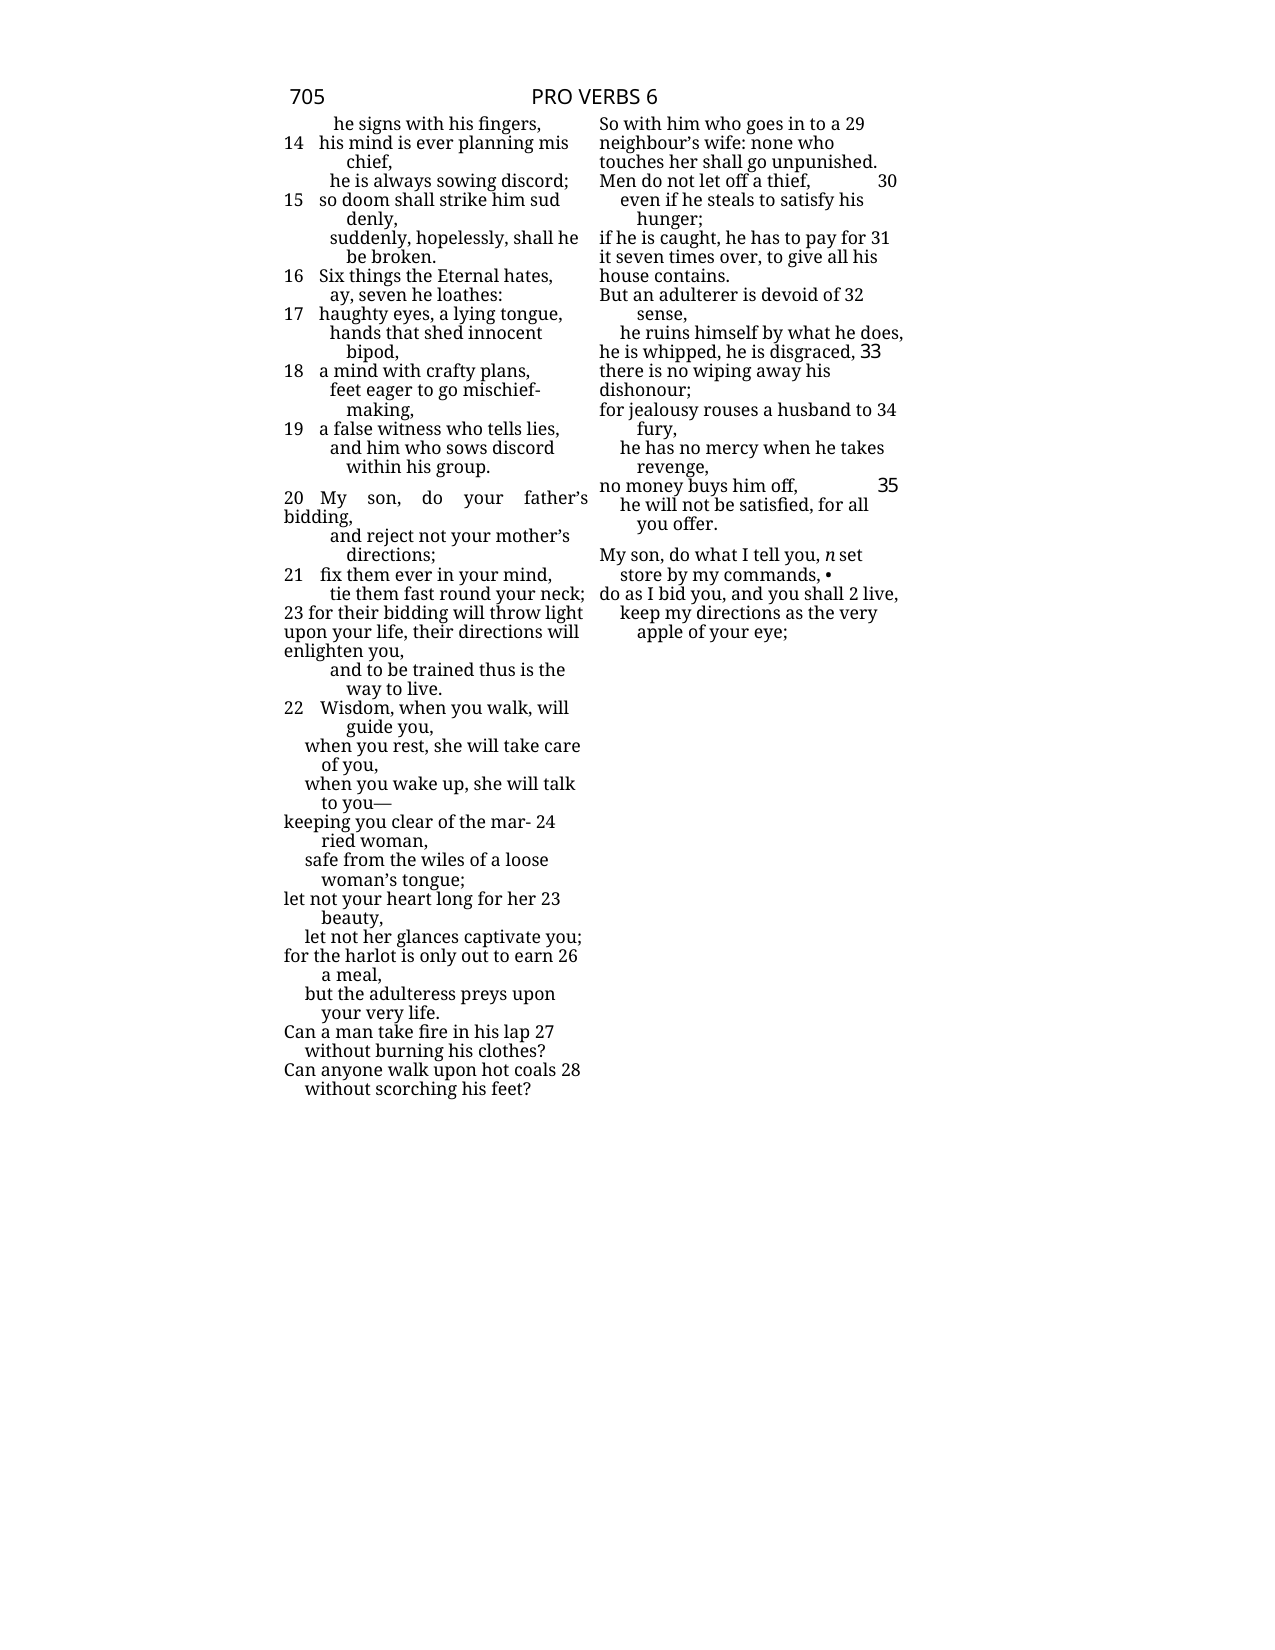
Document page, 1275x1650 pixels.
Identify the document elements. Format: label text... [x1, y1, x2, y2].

text denly, [346, 210, 588, 229]
text chief, [346, 153, 588, 172]
text feet eager to go mischief­making, [329, 382, 588, 420]
text and him who sows discord within his group. [329, 439, 588, 477]
text My son, do what I tell you, n set store by my commands, • [599, 547, 904, 585]
text Men do not let off a thief, 30 [599, 172, 904, 191]
text Can a man take fire in his lap 27 without burning his clothes? [284, 1023, 588, 1061]
text hands that shed innocent bipod, [329, 324, 588, 363]
text for jealousy rouses a husband to 34 fury, [599, 401, 904, 439]
text he is always sowing discord; [329, 172, 588, 191]
list his mind is ever planning mis­ [284, 134, 588, 153]
list fix them ever in your mind, [284, 566, 588, 585]
text he has no mercy when he takes revenge, [620, 439, 904, 477]
text do as I bid you, and you shall 2 live, [599, 585, 904, 604]
text when you wake up, she will talk to you— [304, 775, 588, 813]
text 23 for their bidding will throw light upon your life, their directions will enlighten you, [284, 604, 588, 661]
list so doom shall strike him sud­ [284, 191, 588, 210]
list a mind with crafty plans, [284, 363, 588, 382]
text keep my directions as the very apple of your eye; [620, 604, 904, 642]
list haughty eyes, a lying tongue, [284, 305, 588, 324]
text So with him who goes in to a 29 neighbour’s wife: none who touches her shall go unpunished. [599, 115, 904, 172]
text and to be trained thus is the way to live. [329, 661, 588, 699]
text and reject not your mother’s directions; [329, 528, 588, 566]
list My son, do your father’s bidding, [284, 489, 588, 528]
text guide you, [346, 718, 588, 737]
list a false witness who tells lies, [284, 420, 588, 439]
text when you rest, she will take care of you, [304, 737, 588, 775]
text keeping you clear of the mar- 24 ried woman, [284, 813, 588, 852]
list Wisdom, when you walk, will [284, 699, 588, 718]
text if he is caught, he has to pay for 31 it seven times over, to give all his house contains. [599, 229, 904, 286]
text but the adulteress preys upon your very life. [304, 985, 588, 1023]
text for the harlot is only out to earn 26 a meal, [284, 947, 588, 985]
text let not her glances captivate you; [304, 928, 588, 947]
text let not your heart long for her 23 beauty, [284, 890, 588, 928]
text he signs with his fingers, [286, 115, 588, 134]
text safe from the wiles of a loose woman’s tongue; [304, 852, 588, 890]
text suddenly, hopelessly, shall he be broken. [329, 229, 588, 267]
text But an adulterer is devoid of 32 sense, [599, 286, 904, 324]
text Can anyone walk upon hot coals 28 without scorching his feet? [284, 1061, 588, 1099]
text even if he steals to satisfy his hunger; [620, 191, 904, 229]
text tie them fast round your neck; [329, 585, 588, 604]
text no money buys him off, 35 [599, 477, 904, 496]
text he ruins himself by what he does, [620, 324, 904, 343]
text he is whipped, he is disgraced, 33 there is no wiping away his dishonour; [599, 343, 904, 401]
text he will not be satisfied, for all you offer. [620, 496, 904, 534]
text ay, seven he loathes: [329, 286, 588, 305]
list Six things the Eternal hates, [284, 267, 588, 286]
